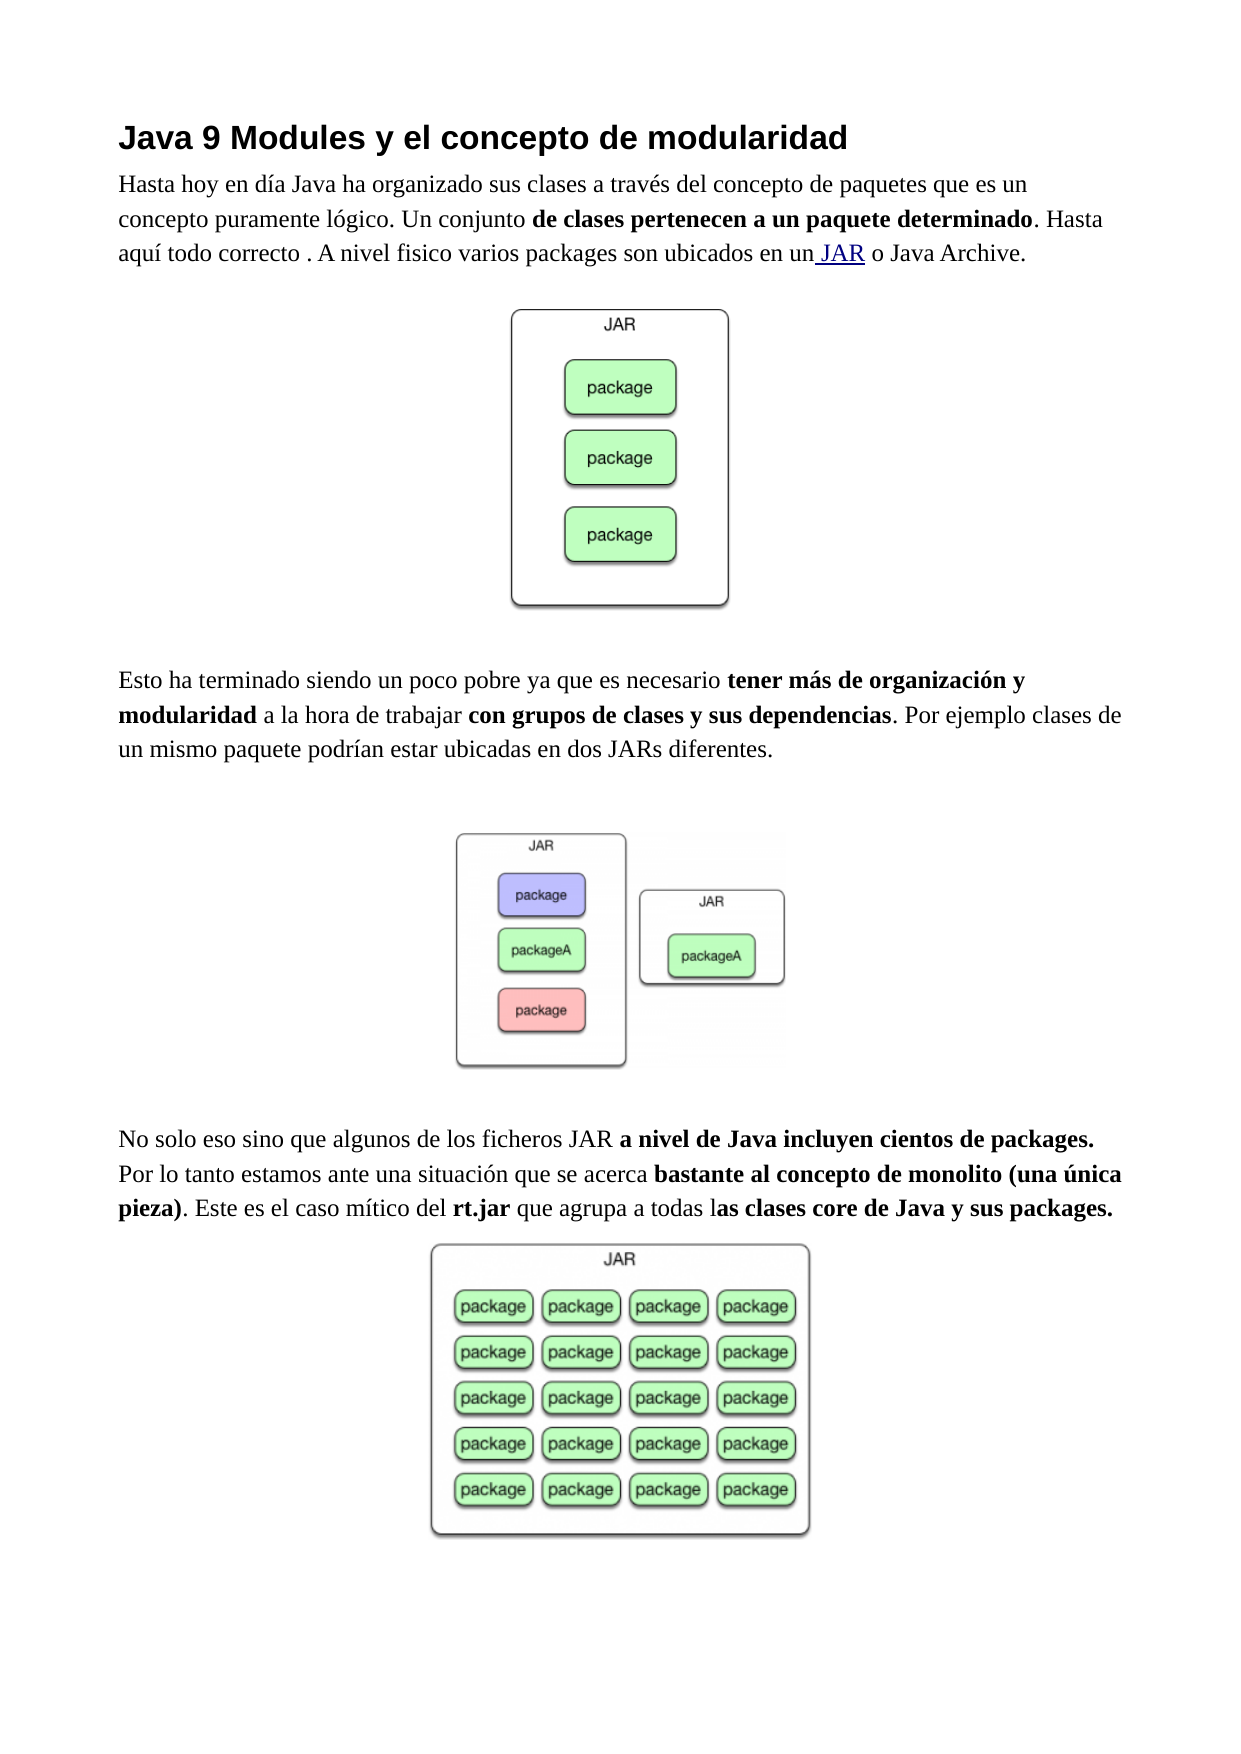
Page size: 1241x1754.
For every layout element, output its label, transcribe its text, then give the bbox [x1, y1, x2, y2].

picture [454, 832, 787, 1070]
text No solo eso sino que algunos de los ficheros JAR a nivel de Java incluyen cientos de packages. Por lo tanto estamos ante una situación que se acerca bastante al concepto de monolito (una única pieza). Este es el caso mítico del rt.jar que agrupa a todas las clases core de Java y sus packages. [118, 1124, 1122, 1222]
subtitle Java 9 Modules y el concepto de modularidad [118, 118, 1122, 157]
picture [508, 307, 732, 611]
picture [427, 1242, 813, 1540]
text Esto ha terminado siendo un poco pobre ya que es necesario tener más de organización y modularidad a la hora de trabajar con grupos de clases y sus dependencias. Por ejemplo clases de un mismo paquete podrían estar ubicadas en dos JARs diferentes. [118, 666, 1122, 763]
text Hasta hoy en día Java ha organizado sus clases a través del concepto de paquetes que es un concepto puramente lógico. Un conjunto de clases pertenecen a un paquete determinado. Hasta aquí todo correcto . A nivel fisico varios packages son ubicados en un JAR o Java Archive. [118, 169, 1122, 267]
